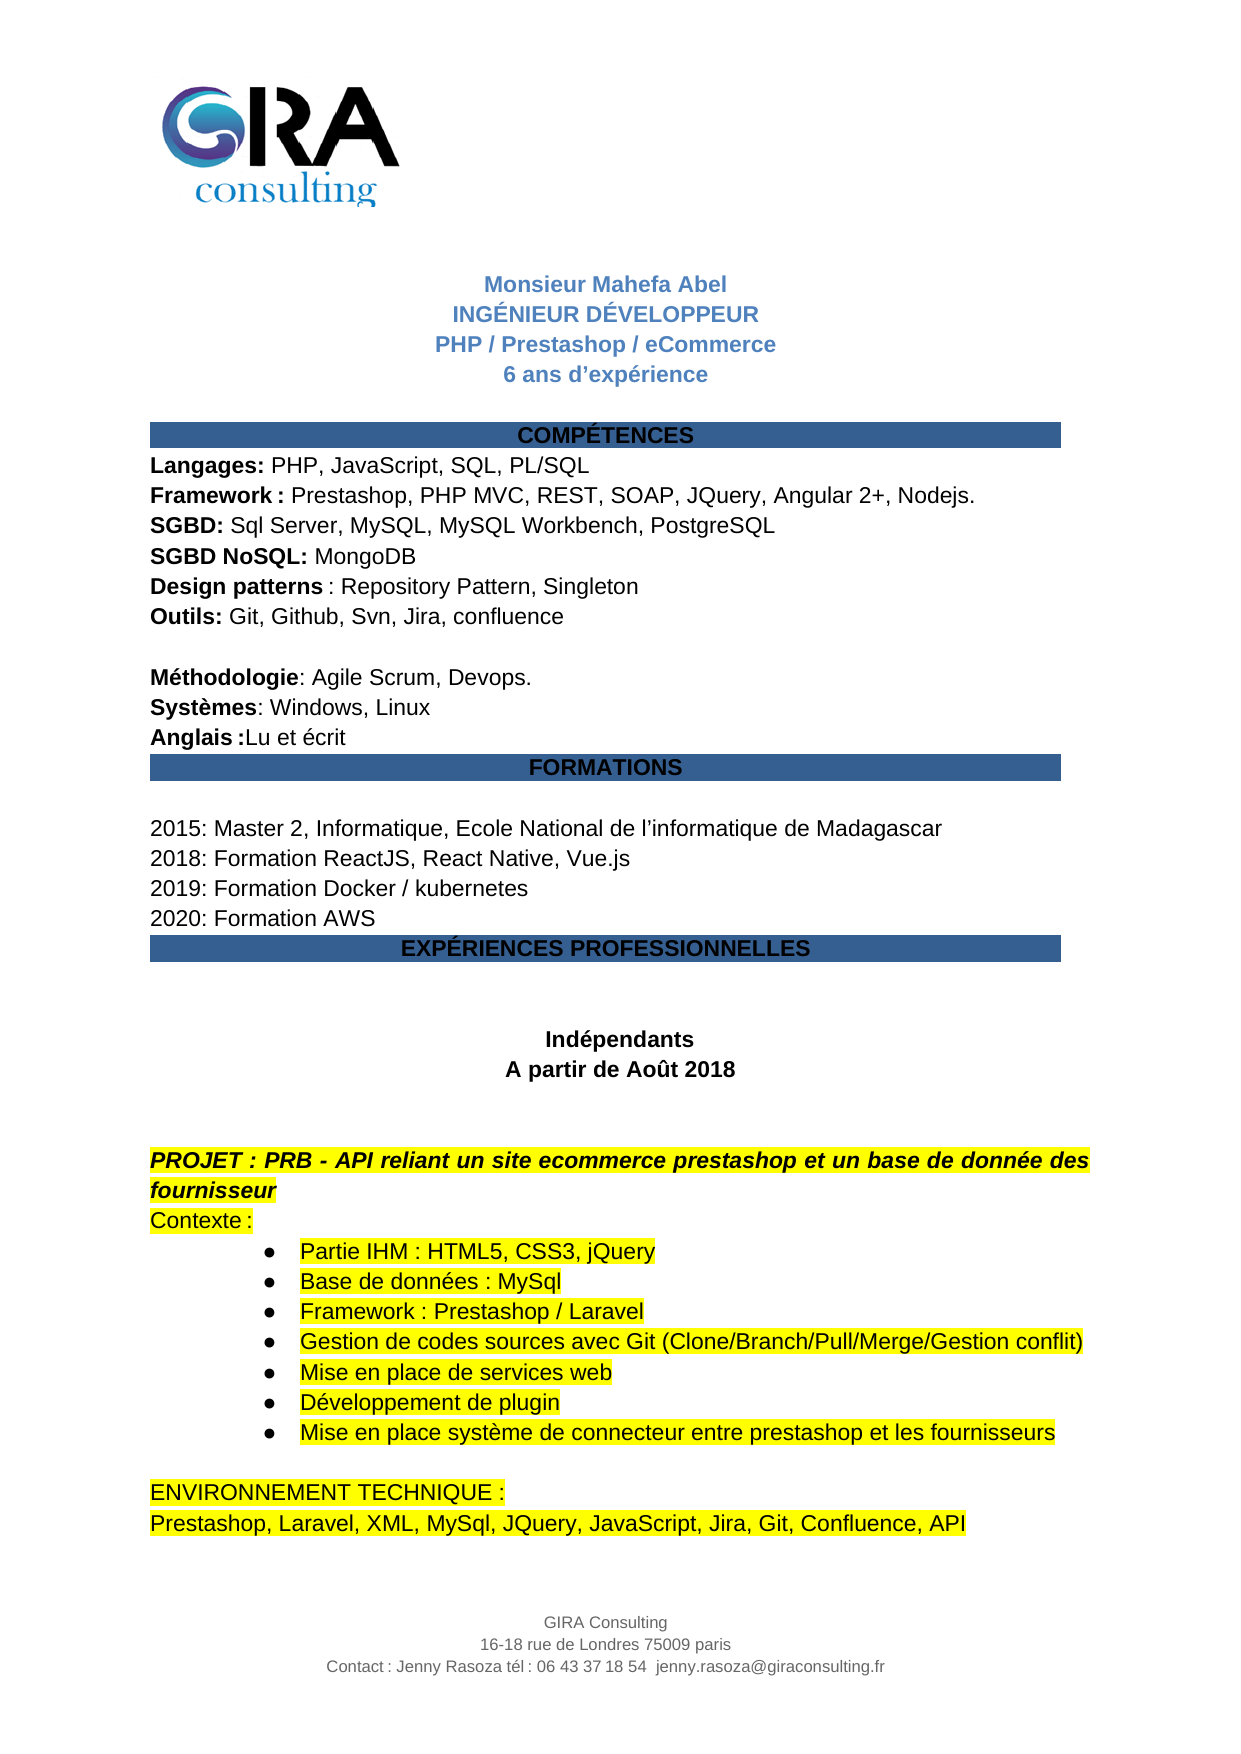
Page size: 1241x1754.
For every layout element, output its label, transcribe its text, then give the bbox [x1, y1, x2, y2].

text ENVIRONNEMENT TECHNIQUE : [150, 1479, 1090, 1506]
list Partie IHM : HTML5, CSS3, jQuery [262, 1238, 1090, 1264]
text 2019: Formation Docker / kubernetes [150, 875, 1073, 901]
text 2015: Master 2, Informatique, Ecole National de l’informatique de Madagascar [150, 814, 1073, 841]
list Développement de plugin [262, 1389, 1090, 1415]
list Base de données : MySql [262, 1268, 1090, 1294]
text Anglais :Lu et écrit [150, 724, 1073, 750]
text 6 ans d’expérience [150, 361, 1061, 387]
text Framework : Prestashop, PHP MVC, REST, SOAP, JQuery, Angular 2+, Nodejs. [150, 482, 1073, 508]
text Outils: Git, Github, Svn, Jira, confluence [150, 603, 1073, 629]
picture [150, 75, 402, 207]
text Monsieur Mahefa Abel [150, 271, 1061, 297]
text Design patterns : Repository Pattern, Singleton [150, 573, 1073, 599]
list Framework : Prestashop / Laravel [262, 1298, 1090, 1324]
list Gestion de codes sources avec Git (Clone/Branch/Pull/Merge/Gestion conflit) [262, 1328, 1090, 1354]
text INGÉNIEUR DÉVELOPPEUR [150, 301, 1061, 327]
text PHP / Prestashop / eCommerce [150, 331, 1061, 357]
text Indépendants [150, 1026, 1090, 1052]
text COMPÉTENCES [150, 422, 1061, 448]
text Méthodologie: Agile Scrum, Devops. [150, 663, 1073, 690]
text SGBD NoSQL: MongoDB [150, 543, 1073, 569]
text EXPÉRIENCES PROFESSIONNELLES [150, 935, 1061, 962]
text 2018: Formation ReactJS, React Native, Vue.js [150, 845, 1073, 871]
text SGBD: Sql Server, MySQL, MySQL Workbench, PostgreSQL [150, 512, 1073, 538]
list Mise en place de services web [262, 1358, 1090, 1385]
text Systèmes: Windows, Linux [150, 694, 1073, 720]
text A partir de Août 2018 [150, 1056, 1090, 1083]
text PROJET : PRB - API reliant un site ecommerce prestashop et un base de donnée des fournisseur [150, 1147, 1090, 1203]
text Langages: PHP, JavaScript, SQL, PL/SQL [150, 452, 1073, 478]
text FORMATIONS [150, 754, 1061, 781]
text Prestashop, Laravel, XML, MySql, JQuery, JavaScript, Jira, Git, Confluence, API [150, 1509, 1090, 1536]
text Contexte : [150, 1207, 1090, 1234]
text 2020: Formation AWS [150, 905, 1073, 932]
list Mise en place système de connecteur entre prestashop et les fournisseurs [262, 1419, 1090, 1445]
